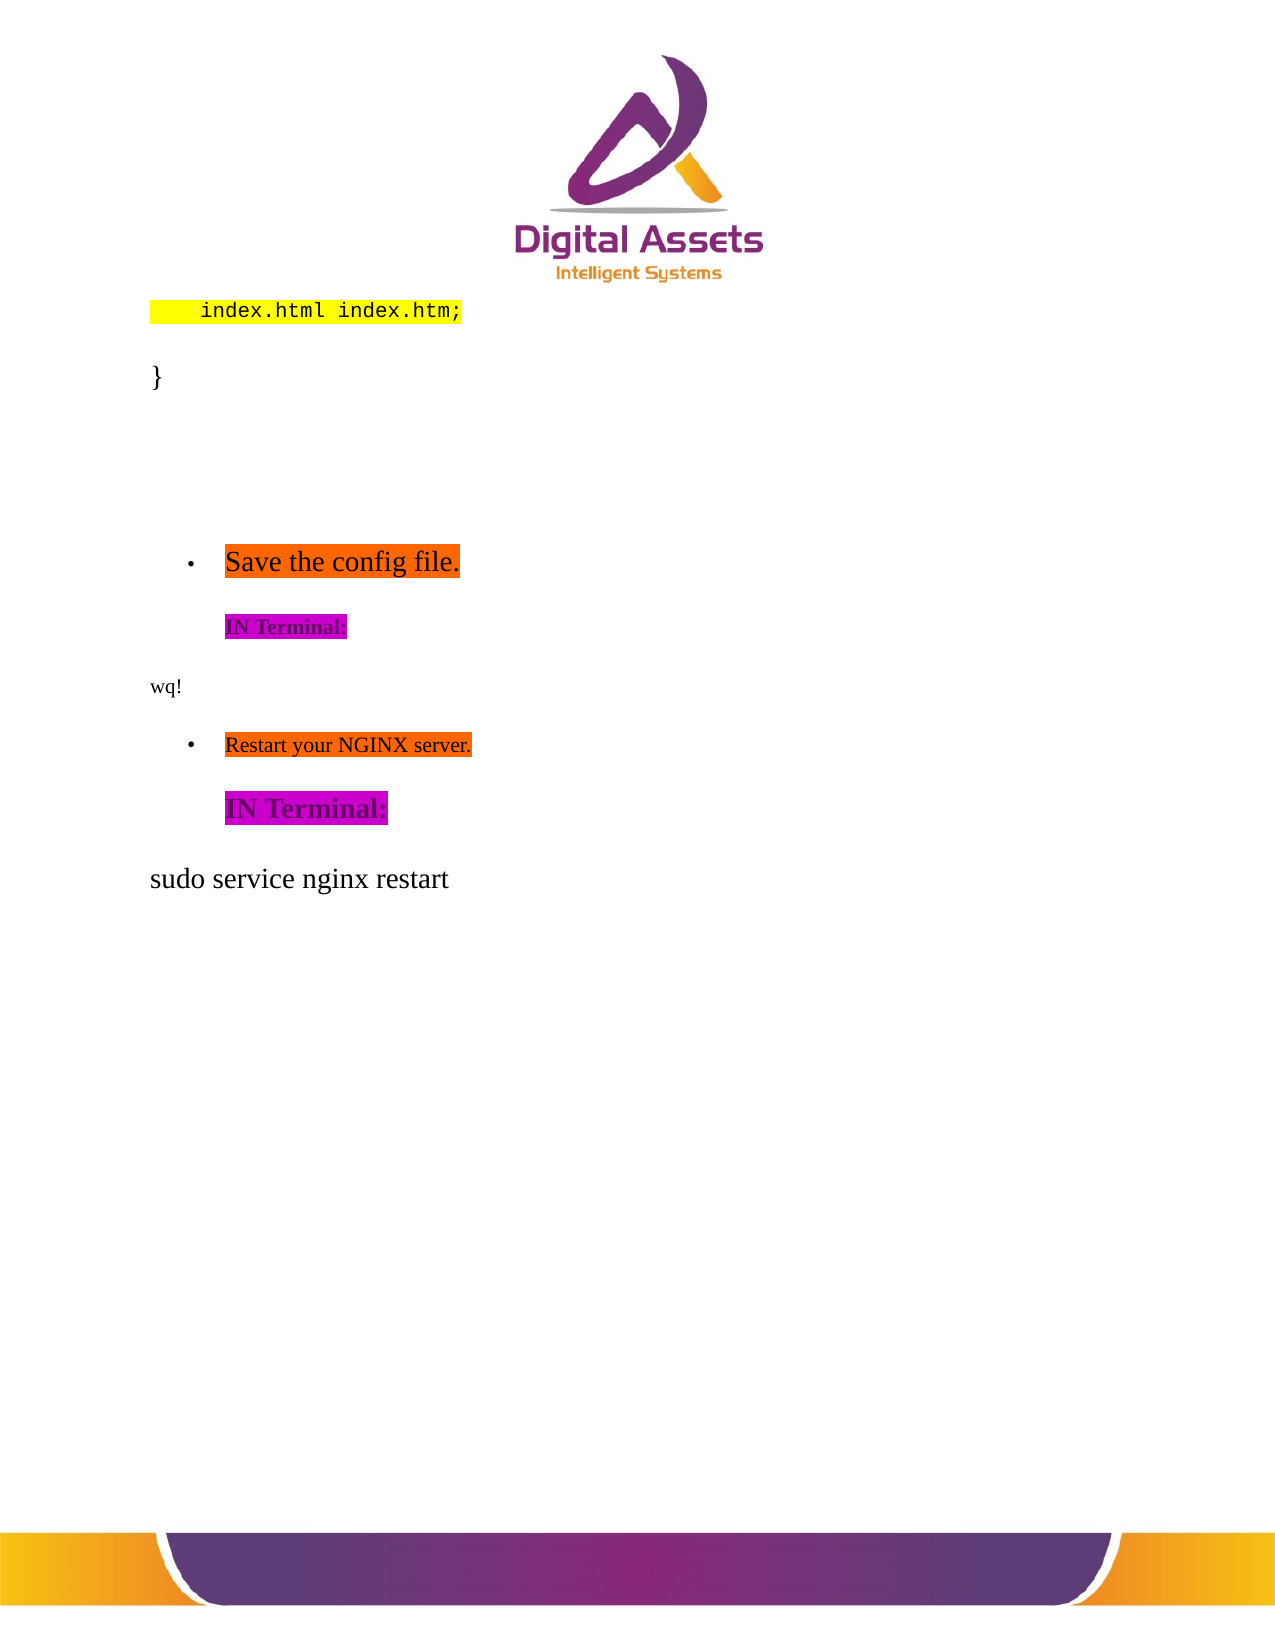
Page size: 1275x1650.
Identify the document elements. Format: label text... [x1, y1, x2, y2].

text } [150, 359, 1125, 392]
list Save the config file. [187, 544, 1125, 578]
list Restart your NGINX server. [187, 732, 1125, 757]
list IN Terminal: [225, 791, 1125, 825]
text wq! [150, 674, 1125, 698]
text sudo service nginx restart [150, 861, 1125, 895]
picture [0, 1489, 1275, 1650]
picture [0, 0, 1275, 325]
list IN Terminal: [225, 614, 1125, 639]
